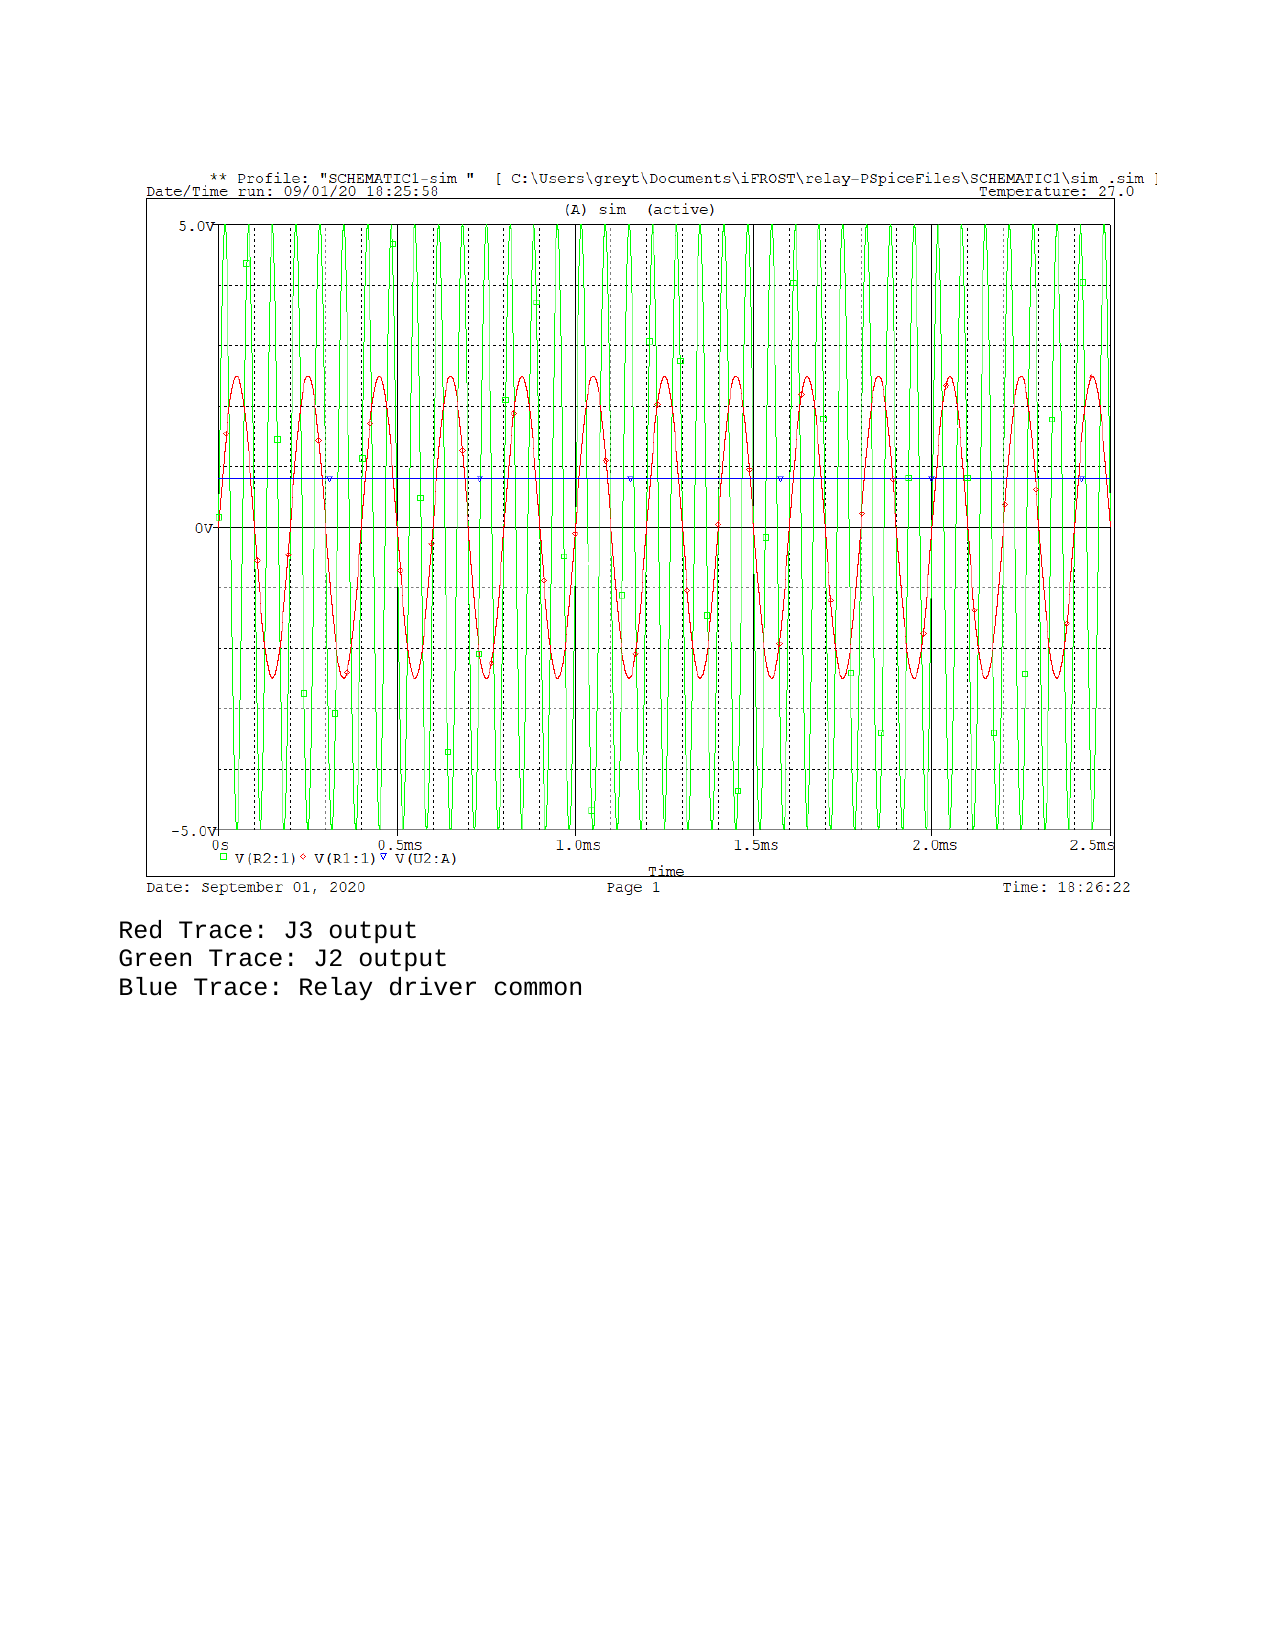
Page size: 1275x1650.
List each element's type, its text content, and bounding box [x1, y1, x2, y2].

text Red Trace: J3 output [118, 918, 1157, 946]
text Blue Trace: Relay driver common [118, 974, 1157, 1003]
text Green Trace: J2 output [118, 946, 1157, 974]
picture [118, 146, 1157, 918]
